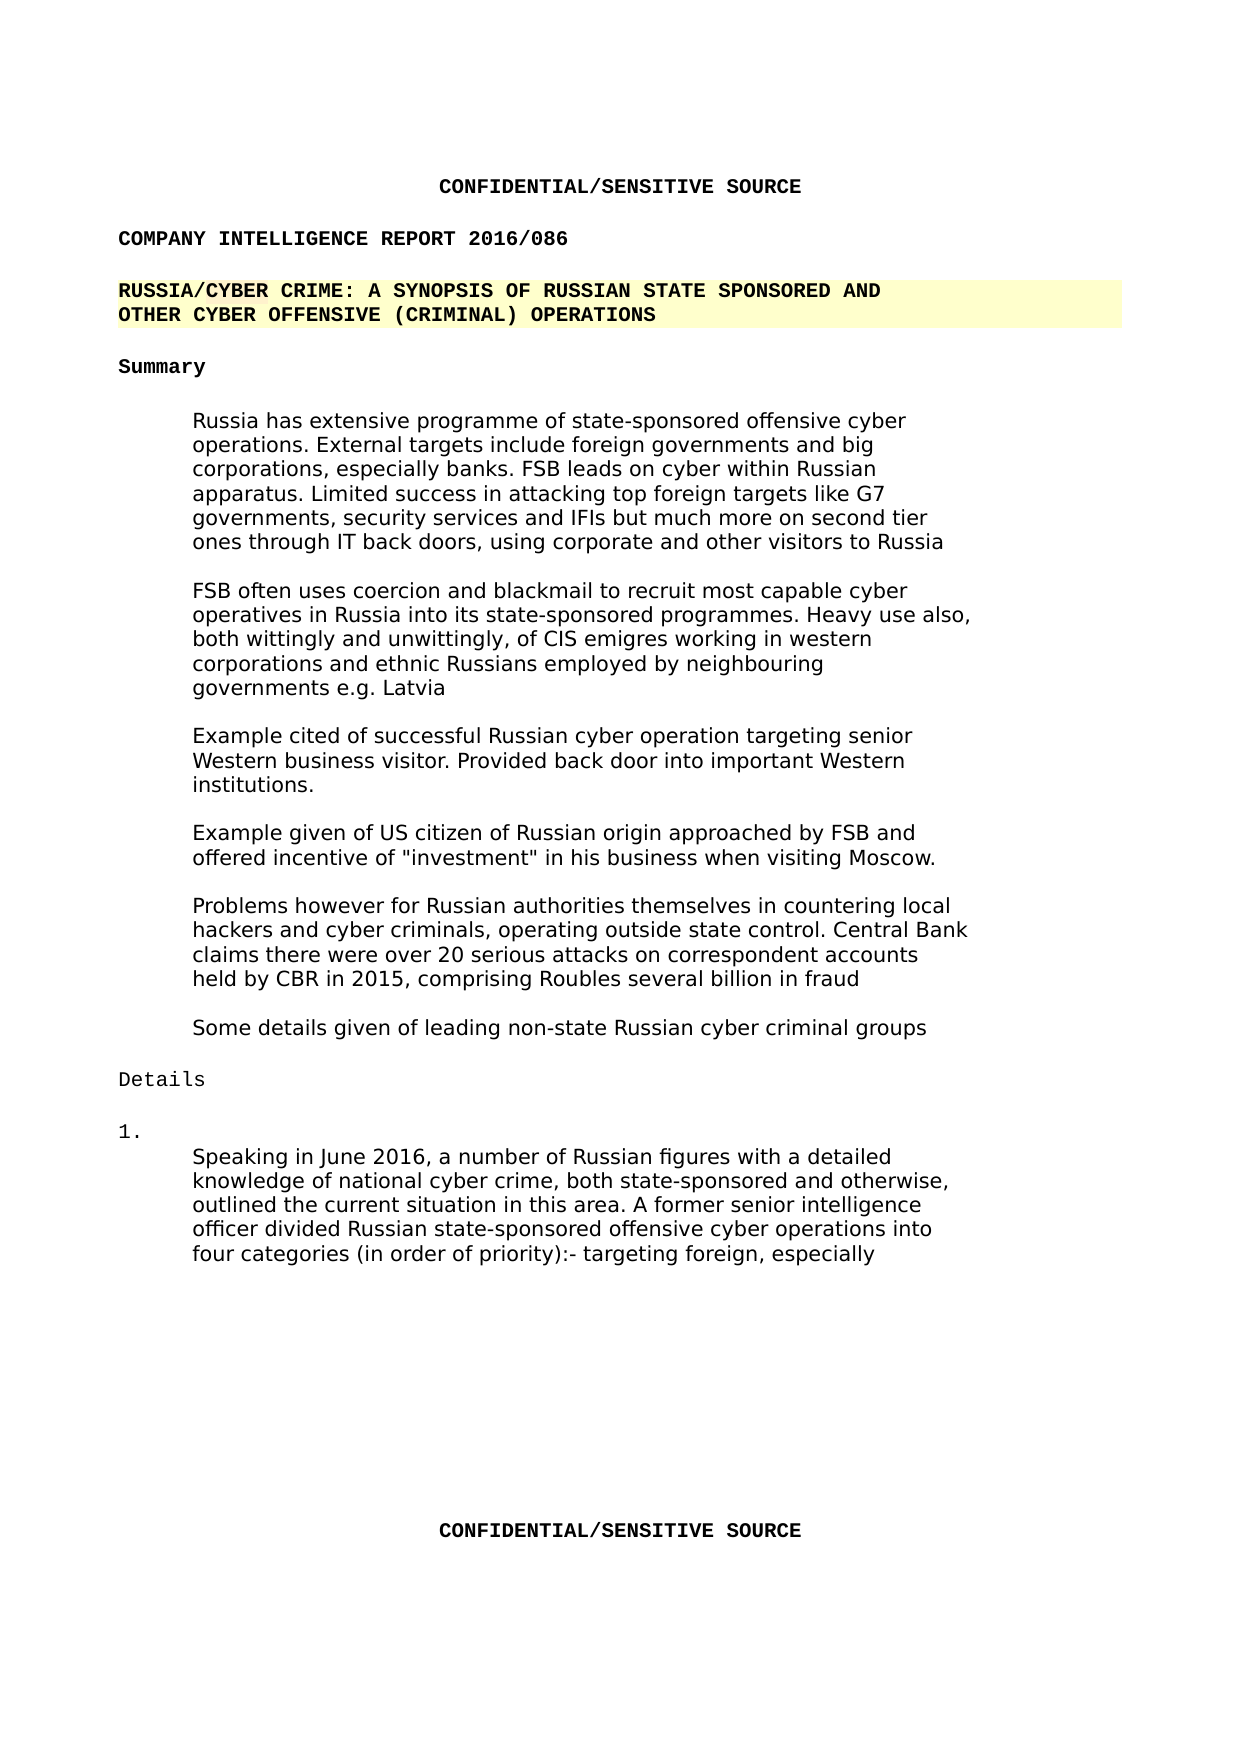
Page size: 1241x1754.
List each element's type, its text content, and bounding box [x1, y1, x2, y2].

text operations. External targets include foreign governments and big [192, 433, 1122, 457]
text hackers and cyber criminals, operating outside state control. Central Bank [192, 918, 1122, 943]
text corporations and ethnic Russians employed by neighbouring [192, 652, 1122, 676]
text CONFIDENTIAL/SENSITIVE SOURCE [118, 176, 1122, 199]
text ones through IT back doors, using corporate and other visitors to Russia [192, 530, 1122, 554]
text Western business visitor. Provided back door into important Western [192, 749, 1122, 773]
text offered incentive of "investment" in his business when visiting Moscow. [192, 846, 1122, 870]
text Russia has extensive programme of state-sponsored offensive cyber [192, 409, 1122, 433]
text RUSSIA/CYBER CRIME: A SYNOPSIS OF RUSSIAN STATE SPONSORED AND [118, 280, 1122, 304]
text Summary [118, 356, 1122, 380]
text COMPANY INTELLIGENCE REPORT 2016/086 [118, 228, 1122, 252]
text held by CBR in 2015, comprising Roubles several billion in fraud [192, 967, 1122, 991]
text FSB often uses coercion and blackmail to recruit most capable cyber [192, 579, 1122, 603]
text Problems however for Russian authorities themselves in countering local [192, 894, 1122, 918]
text governments, security services and IFIs but much more on second tier [192, 506, 1122, 530]
text CONFIDENTIAL/SENSITIVE SOURCE [118, 1520, 1122, 1544]
text claims there were over 20 serious attacks on correspondent accounts [192, 943, 1122, 967]
text OTHER CYBER OFFENSIVE (CRIMINAL) OPERATIONS [118, 304, 1122, 328]
text both wittingly and unwittingly, of CIS emigres working in western [192, 627, 1122, 652]
text Example cited of successful Russian cyber operation targeting senior [192, 724, 1122, 749]
text four categories (in order of priority):- targeting foreign, especially [192, 1242, 1122, 1266]
text knowledge of national cyber crime, both state-sponsored and otherwise, [192, 1169, 1122, 1193]
text operatives in Russia into its state-sponsored programmes. Heavy use also, [192, 603, 1122, 627]
text apparatus. Limited success in attacking top foreign targets like G7 [192, 482, 1122, 506]
text Example given of US citizen of Russian origin approached by FSB and [192, 821, 1122, 846]
text governments e.g. Latvia [192, 676, 1122, 700]
text officer divided Russian state-sponsored offensive cyber operations into [192, 1217, 1122, 1242]
text 1. [118, 1121, 1122, 1145]
text Some details given of leading non-state Russian cyber criminal groups [192, 1016, 1122, 1040]
text institutions. [192, 773, 1122, 797]
text corporations, especially banks. FSB leads on cyber within Russian [192, 457, 1122, 482]
text outlined the current situation in this area. A former senior intelligence [192, 1193, 1122, 1217]
text Details [118, 1069, 1122, 1092]
text Speaking in June 2016, a number of Russian figures with a detailed [192, 1145, 1122, 1169]
